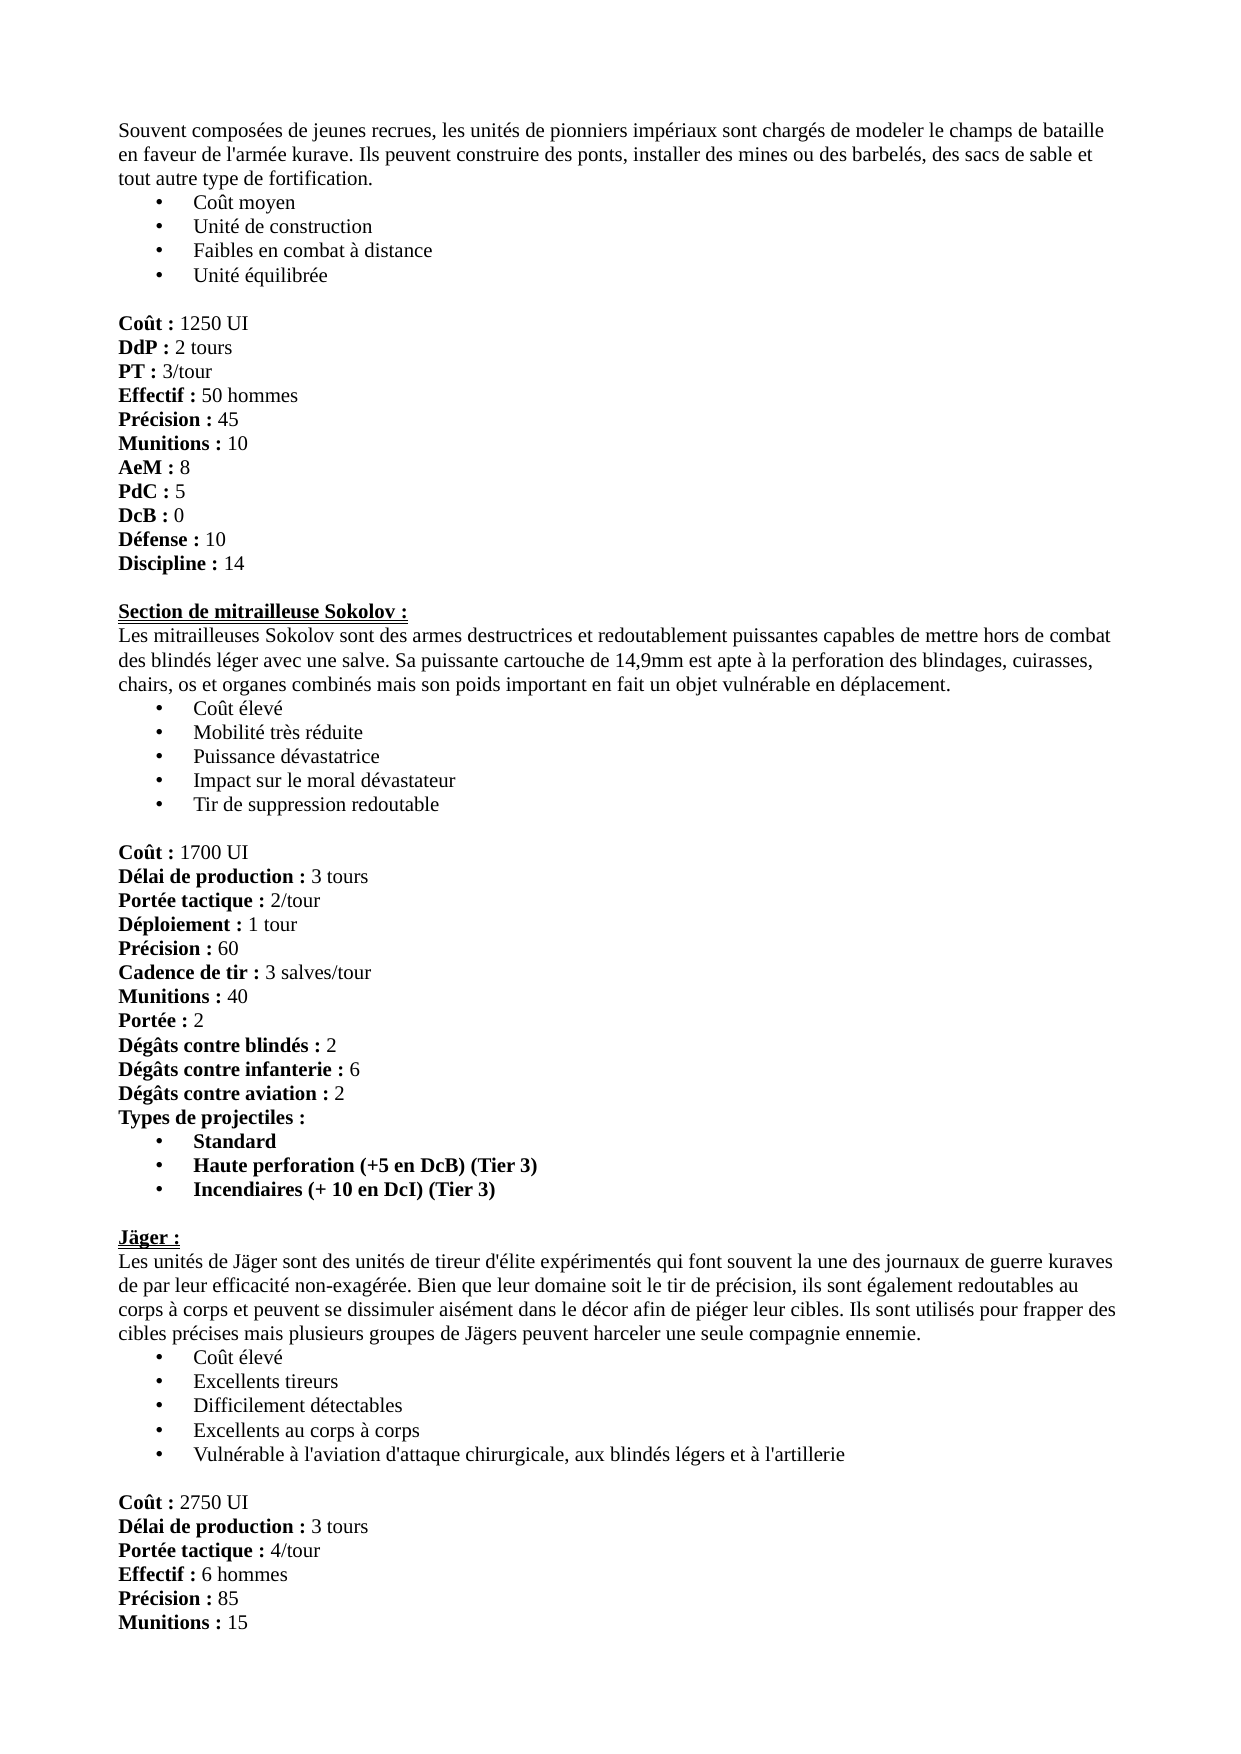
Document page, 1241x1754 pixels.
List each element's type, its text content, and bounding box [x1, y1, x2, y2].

list Tir de suppression redoutable [156, 792, 1122, 816]
text PT : 3/tour [118, 359, 1122, 383]
text Coût : 1250 UI [118, 311, 1122, 335]
text Munitions : 10 [118, 431, 1122, 455]
text Dégâts contre blindés : 2 [118, 1032, 1122, 1057]
text AeM : 8 [118, 455, 1122, 479]
text Munitions : 15 [118, 1610, 1122, 1634]
text Dégâts contre infanterie : 6 [118, 1057, 1122, 1081]
text Portée : 2 [118, 1008, 1122, 1032]
text Cadence de tir : 3 salves/tour [118, 960, 1122, 984]
text Souvent composées de jeunes recrues, les unités de pionniers impériaux sont chargés de modeler le champs de bataille en faveur de l'armée kurave. Ils peuvent construire des ponts, installer des mines ou des barbelés, des sacs de sable et tout autre type de fortification. [118, 118, 1122, 190]
list Coût élevé [156, 696, 1122, 720]
text Les unités de Jäger sont des unités de tireur d'élite expérimentés qui font souvent la une des journaux de guerre kuraves de par leur efficacité non-exagérée. Bien que leur domaine soit le tir de précision, ils sont également redoutables au corps à corps et peuvent se dissimuler aisément dans le décor afin de piéger leur cibles. Ils sont utilisés pour frapper des cibles précises mais plusieurs groupes de Jägers peuvent harceler une seule compagnie ennemie. [118, 1249, 1122, 1345]
text Défense : 10 [118, 527, 1122, 551]
text Effectif : 50 hommes [118, 383, 1122, 407]
text Déploiement : 1 tour [118, 912, 1122, 936]
list Standard [156, 1129, 1122, 1153]
text Portée tactique : 4/tour [118, 1538, 1122, 1562]
list Excellents au corps à corps [156, 1417, 1122, 1442]
list Difficilement détectables [156, 1393, 1122, 1417]
text Précision : 45 [118, 407, 1122, 431]
list Faibles en combat à distance [156, 238, 1122, 262]
text Types de projectiles : [118, 1105, 1122, 1129]
text Précision : 60 [118, 936, 1122, 960]
list Mobilité très réduite [156, 720, 1122, 744]
list Incendiaires (+ 10 en DcI) (Tier 3) [156, 1177, 1122, 1201]
text Dégâts contre aviation : 2 [118, 1081, 1122, 1105]
list Unité de construction [156, 214, 1122, 238]
text Délai de production : 3 tours [118, 864, 1122, 888]
list Unité équilibrée [156, 262, 1122, 287]
text DdP : 2 tours [118, 335, 1122, 359]
text DcB : 0 [118, 503, 1122, 527]
text Portée tactique : 2/tour [118, 888, 1122, 912]
text Coût : 1700 UI [118, 840, 1122, 864]
list Impact sur le moral dévastateur [156, 768, 1122, 792]
list Coût moyen [156, 190, 1122, 214]
text Coût : 2750 UI [118, 1490, 1122, 1514]
text Munitions : 40 [118, 984, 1122, 1008]
text Délai de production : 3 tours [118, 1514, 1122, 1538]
list Puissance dévastatrice [156, 744, 1122, 768]
text Effectif : 6 hommes [118, 1562, 1122, 1586]
list Coût élevé [156, 1345, 1122, 1369]
text Discipline : 14 [118, 551, 1122, 575]
list Vulnérable à l'aviation d'attaque chirurgicale, aux blindés légers et à l'artillerie [156, 1442, 1122, 1466]
text PdC : 5 [118, 479, 1122, 503]
text Précision : 85 [118, 1586, 1122, 1610]
list Haute perforation (+5 en DcB) (Tier 3) [156, 1153, 1122, 1177]
text Les mitrailleuses Sokolov sont des armes destructrices et redoutablement puissantes capables de mettre hors de combat des blindés léger avec une salve. Sa puissante cartouche de 14,9mm est apte à la perforation des blindages, cuirasses, chairs, os et organes combinés mais son poids important en fait un objet vulnérable en déplacement. [118, 623, 1122, 696]
text Jäger : [118, 1225, 1122, 1249]
list Excellents tireurs [156, 1369, 1122, 1393]
text Section de mitrailleuse Sokolov : [118, 599, 1122, 623]
